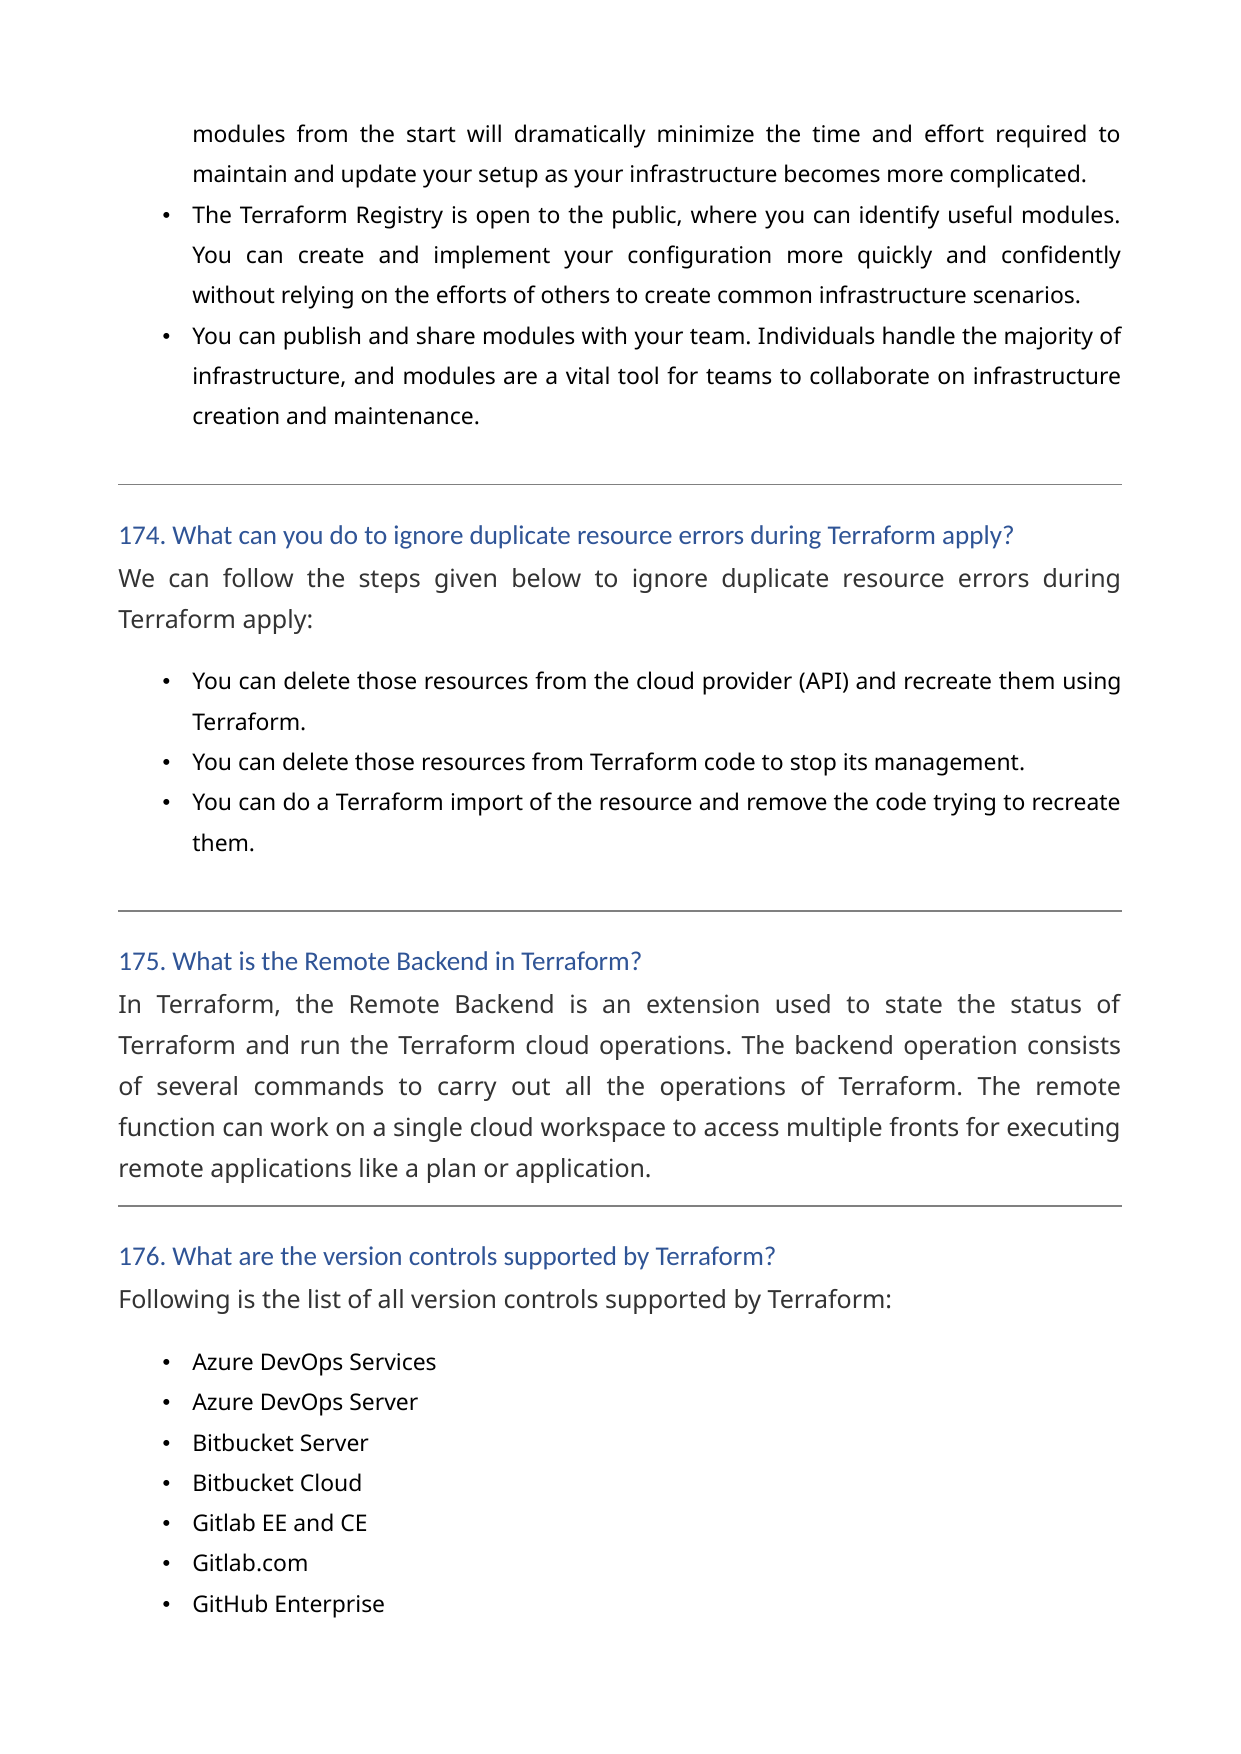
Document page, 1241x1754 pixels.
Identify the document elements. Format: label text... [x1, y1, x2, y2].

text We can follow the steps given below to ignore duplicate resource errors during Terraform apply: [118, 561, 1122, 636]
list Azure DevOps Services [162, 1346, 1122, 1377]
list Gitlab EE and CE [162, 1507, 1122, 1538]
list Azure DevOps Server [162, 1386, 1122, 1417]
subtitle 175. What is the Remote Backend in Terraform? [118, 944, 1122, 977]
list The Terraform Registry is open to the public, where you can identify useful modules. You can create and implement your configuration more quickly and confidently without relying on the efforts of others to create common infrastructure scenarios. [162, 199, 1122, 311]
list Gitlab.com [162, 1547, 1122, 1579]
text Following is the list of all version controls supported by Terraform: [118, 1282, 1122, 1316]
list modules from the start will dramatically minimize the time and effort required to maintain and update your setup as your infrastructure becomes more complicated. [162, 118, 1122, 190]
list Bitbucket Server [162, 1426, 1122, 1458]
list You can delete those resources from the cloud provider (API) and recreate them using Terraform. [162, 665, 1122, 737]
subtitle 174. What can you do to ignore duplicate resource errors during Terraform apply? [118, 518, 1122, 551]
list You can do a Terraform import of the resource and remove the code trying to recreate them. [162, 786, 1122, 858]
list GitHub Enterprise [162, 1588, 1122, 1619]
list You can publish and share modules with your team. Individuals handle the majority of infrastructure, and modules are a vital tool for teams to collaborate on infrastructure creation and maintenance. [162, 320, 1122, 432]
list Bitbucket Cloud [162, 1467, 1122, 1498]
text In Terraform, the Remote Backend is an extension used to state the status of Terraform and run the Terraform cloud operations. The backend operation consists of several commands to carry out all the operations of Terraform. The remote function can work on a single cloud workspace to access multiple fronts for executing remote applications like a plan or application. [118, 987, 1122, 1184]
list You can delete those resources from Terraform code to stop its management. [162, 746, 1122, 777]
subtitle 176. What are the version controls supported by Terraform? [118, 1239, 1122, 1273]
